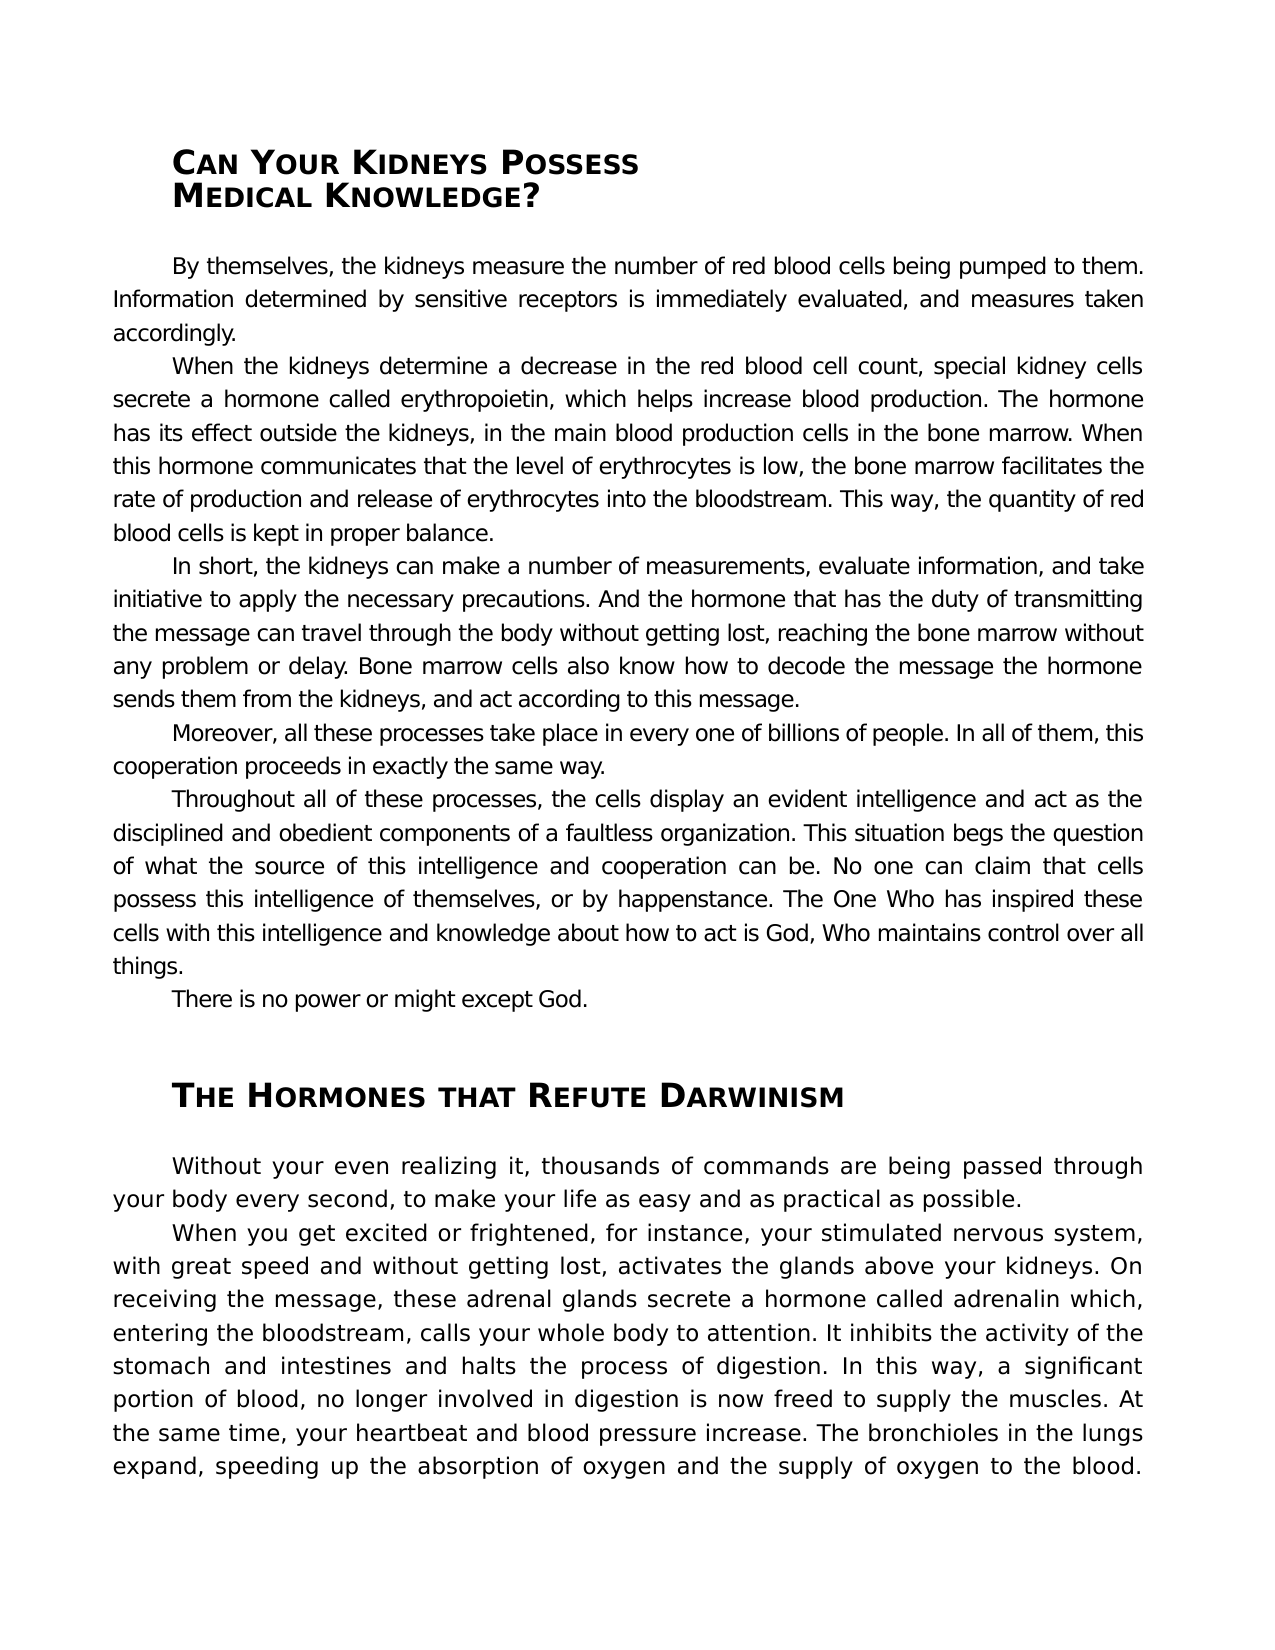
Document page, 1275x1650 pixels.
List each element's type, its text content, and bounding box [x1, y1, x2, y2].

text The Hormones that Refute Darwinism [112, 1081, 1145, 1114]
text Can Your Kidneys Possess [112, 148, 1145, 181]
text Without your even realizing it, thousands of commands are being passed through your body every second, to make your life as easy and as practical as possible. [112, 1148, 1145, 1214]
text By themselves, the kidneys measure the number of red blood cells being pumped to them. Information determined by sensitive receptors is immediately evaluated, and measures taken accordingly. [112, 248, 1145, 348]
text Medical Knowledge? [112, 181, 1145, 214]
text Throughout all of these processes, the cells display an evident intelligence and act as the disciplined and obedient components of a faultless organization. This situation begs the question of what the source of this intelligence and cooperation can be. No one can claim that cells possess this intelligence of themselves, or by happenstance. The One Who has inspired these cells with this intelligence and knowledge about how to act is God, Who maintains control over all things. [112, 781, 1145, 981]
text In short, the kidneys can make a number of measurements, evaluate information, and take initiative to apply the necessary precautions. And the hormone that has the duty of transmitting the message can travel through the body without getting lost, reaching the bone marrow without any problem or delay. Bone marrow cells also know how to decode the message the hormone sends them from the kidneys, and act according to this message. [112, 548, 1145, 714]
text There is no power or might except God. [112, 981, 1145, 1014]
text When you get excited or frightened, for instance, your stimulated nervous system, with great speed and without getting lost, activates the glands above your kidneys. On receiving the message, these adrenal glands secrete a hormone called adrenalin which, entering the bloodstream, calls your whole body to attention. It inhibits the activity of the stomach and intestines and halts the process of digestion. In this way, a significant portion of blood, no longer involved in digestion is now freed to supply the muscles. At the same time, your heartbeat and blood pressure increase. The bronchioles in the lungs expand, speeding up the absorption of oxygen and the supply of oxygen to the blood. [112, 1214, 1145, 1481]
text Moreover, all these processes take place in every one of billions of people. In all of them, this cooperation proceeds in exactly the same way. [112, 714, 1145, 781]
text When the kidneys determine a decrease in the red blood cell count, special kidney cells secrete a hormone called erythropoietin, which helps increase blood production. The hormone has its effect outside the kidneys, in the main blood production cells in the bone marrow. When this hormone communicates that the level of erythrocytes is low, the bone marrow facilitates the rate of production and release of erythrocytes into the bloodstream. This way, the quantity of red blood cells is kept in proper balance. [112, 348, 1145, 548]
